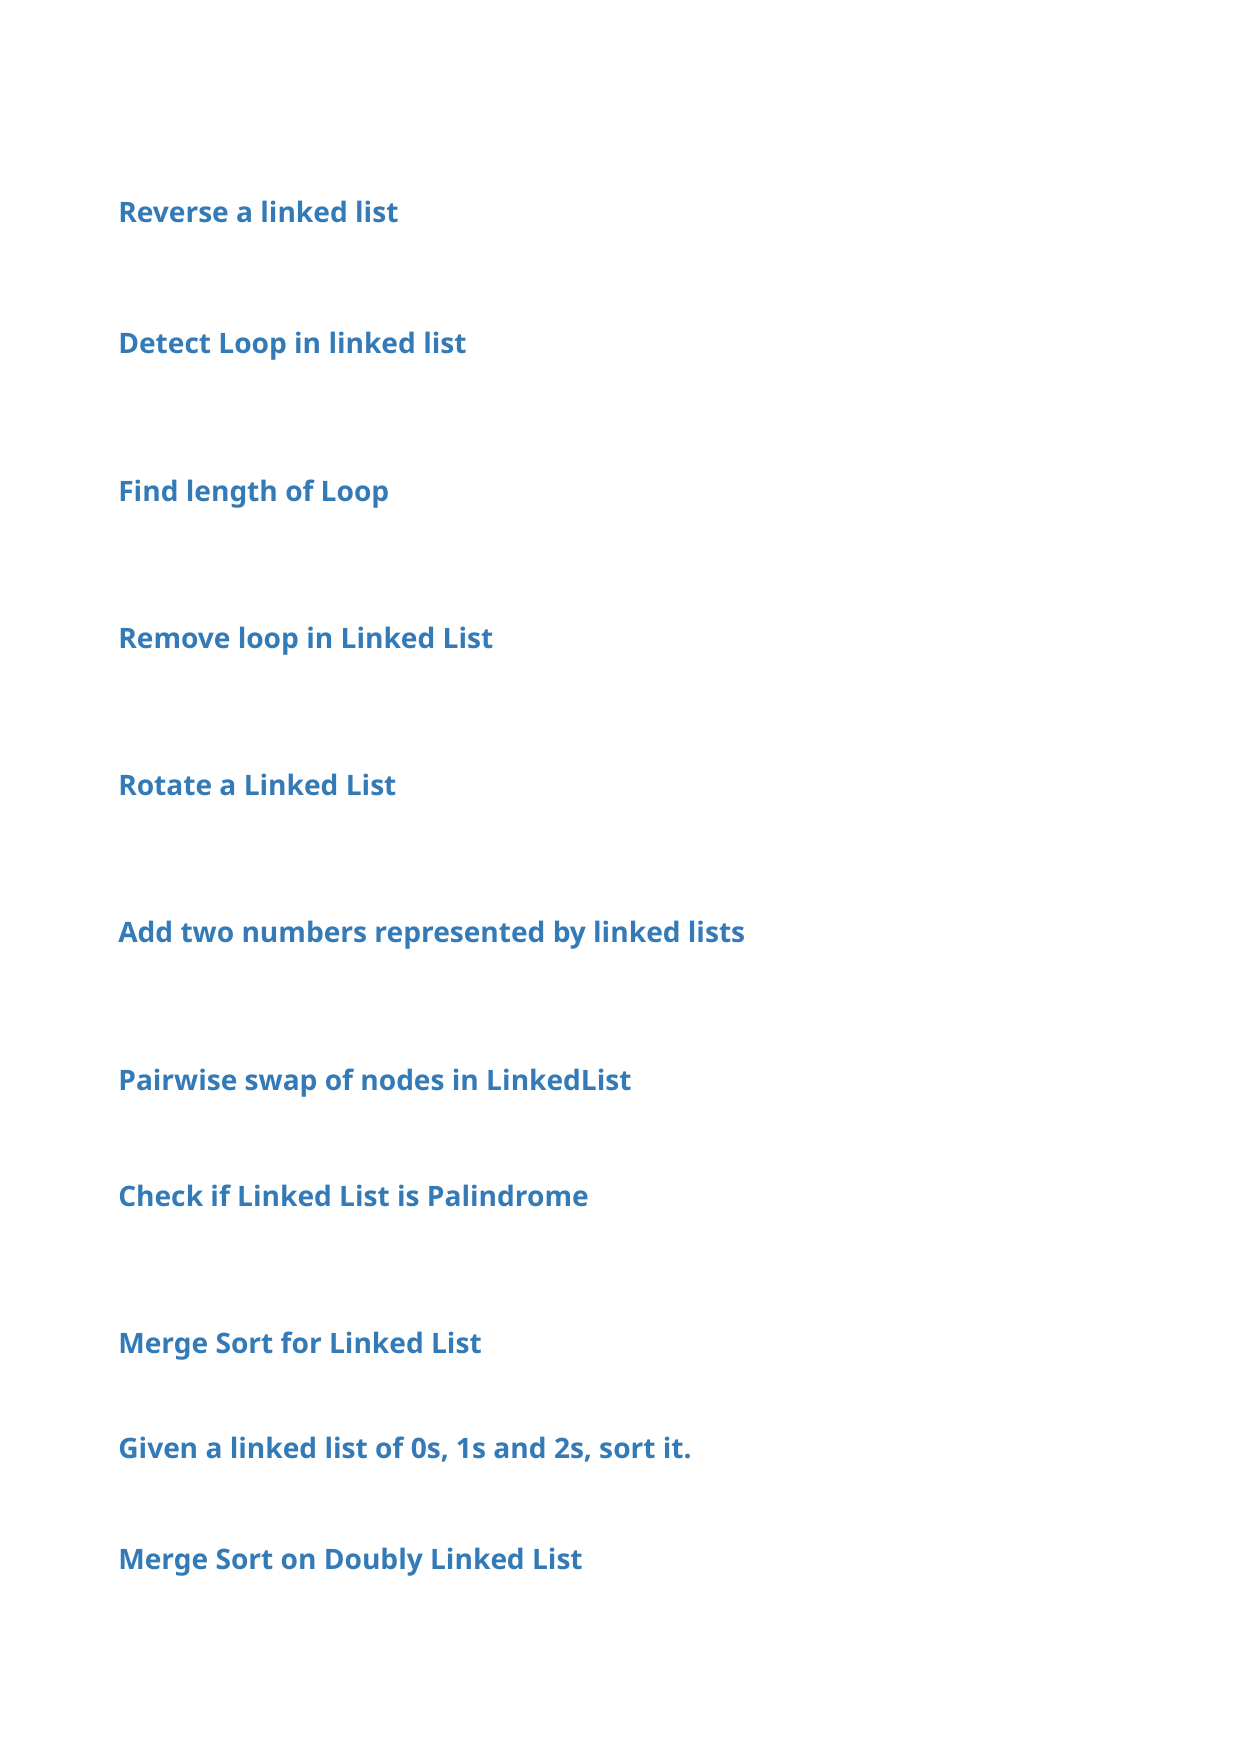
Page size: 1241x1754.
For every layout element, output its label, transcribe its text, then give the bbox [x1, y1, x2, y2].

text Reverse a linked list [118, 193, 1122, 231]
text Check if Linked List is Palindrome [118, 1176, 1122, 1215]
text Pairwise swap of nodes in LinkedList [118, 1060, 1122, 1098]
text Rotate a Linked List [118, 765, 1122, 804]
text Given a linked list of 0s, 1s and 2s, sort it. [118, 1428, 1122, 1467]
text Find length of Loop [118, 471, 1122, 509]
text Remove loop in Linked List [118, 618, 1122, 656]
text Detect Loop in linked list [118, 323, 1122, 362]
text Add two numbers represented by linked lists [118, 913, 1122, 951]
text Merge Sort on Doubly Linked List [118, 1539, 1122, 1578]
text Merge Sort for Linked List [118, 1324, 1122, 1362]
